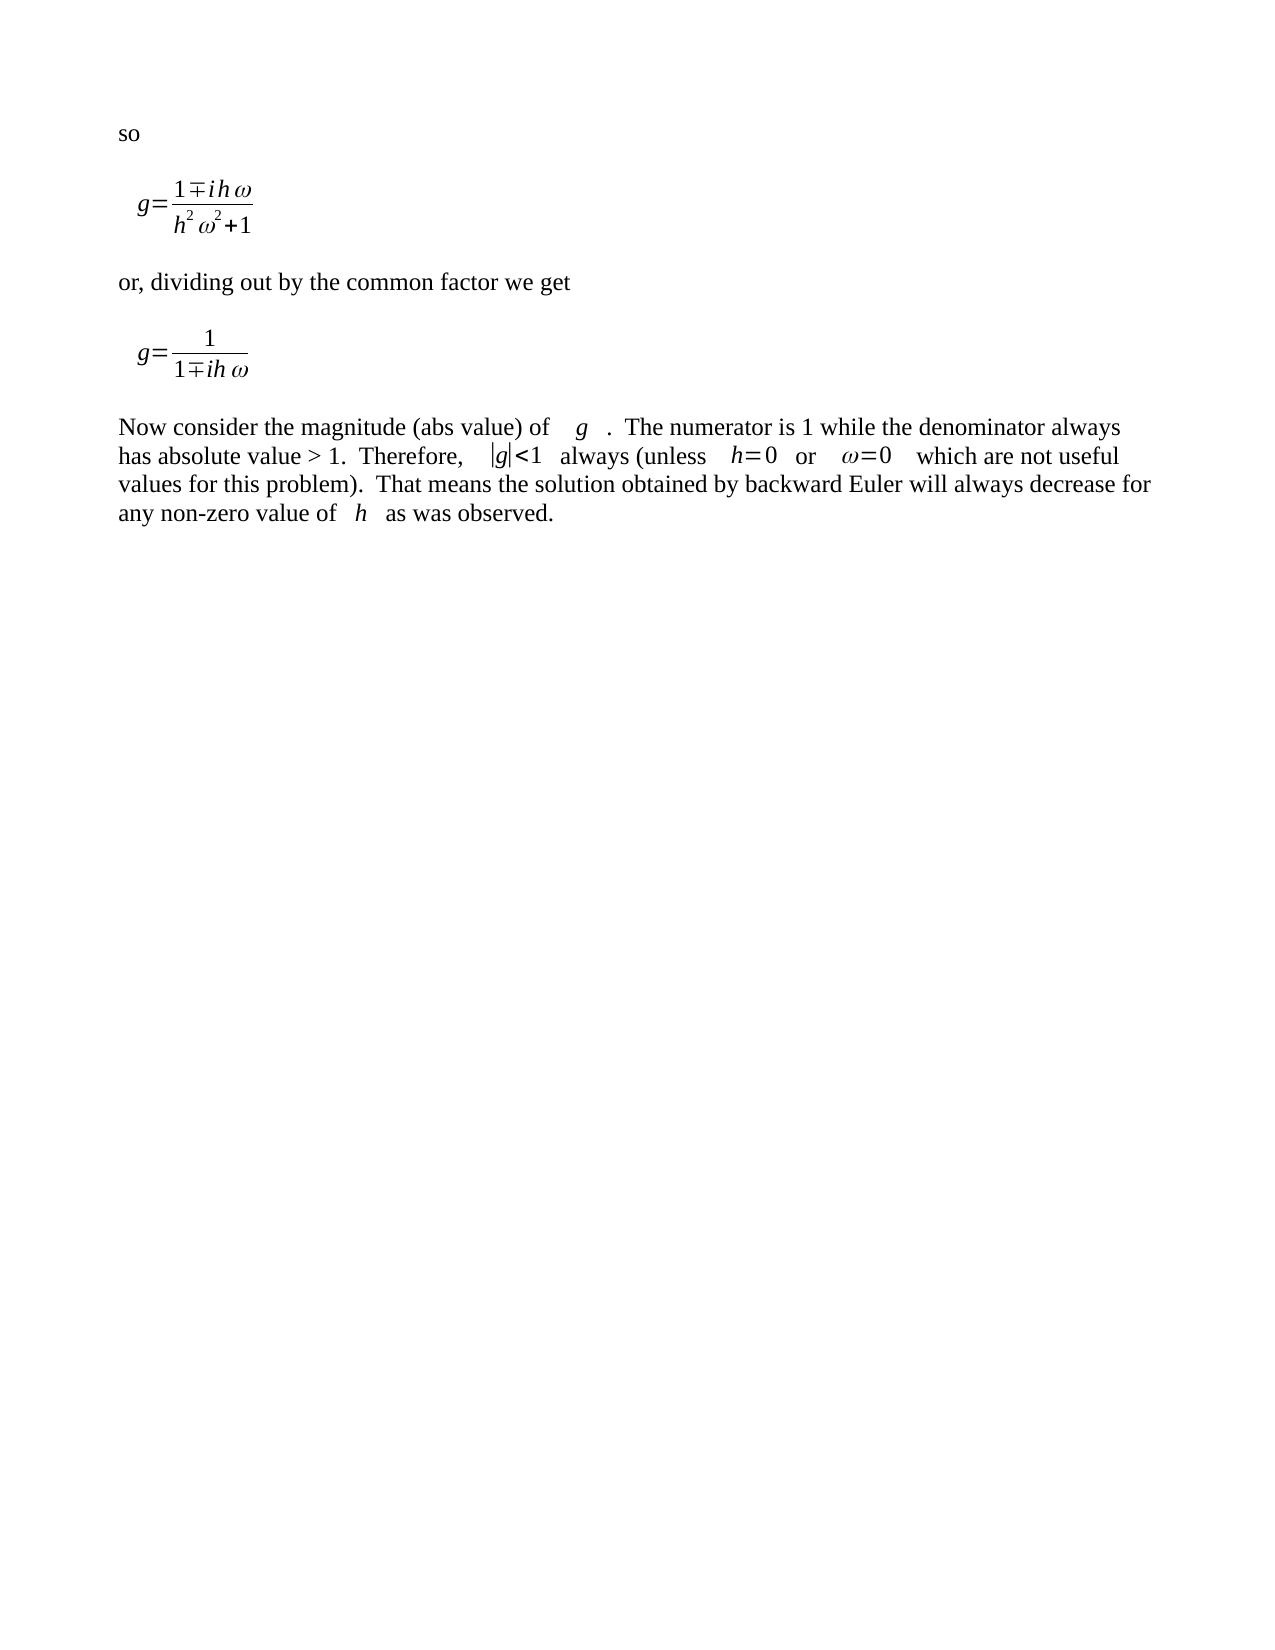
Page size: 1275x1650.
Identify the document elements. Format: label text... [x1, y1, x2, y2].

text or, dividing out by the common factor we get [118, 267, 1157, 296]
text Now consider the magnitude (abs value) of . The numerator is 1 while the denominator always has absolute value > 1. Therefore, always (unless or which are not useful values for this problem). That means the solution obtained by backward Euler will always decrease for any non-zero value ofas was observed. [118, 412, 1157, 527]
text so [118, 118, 1157, 147]
